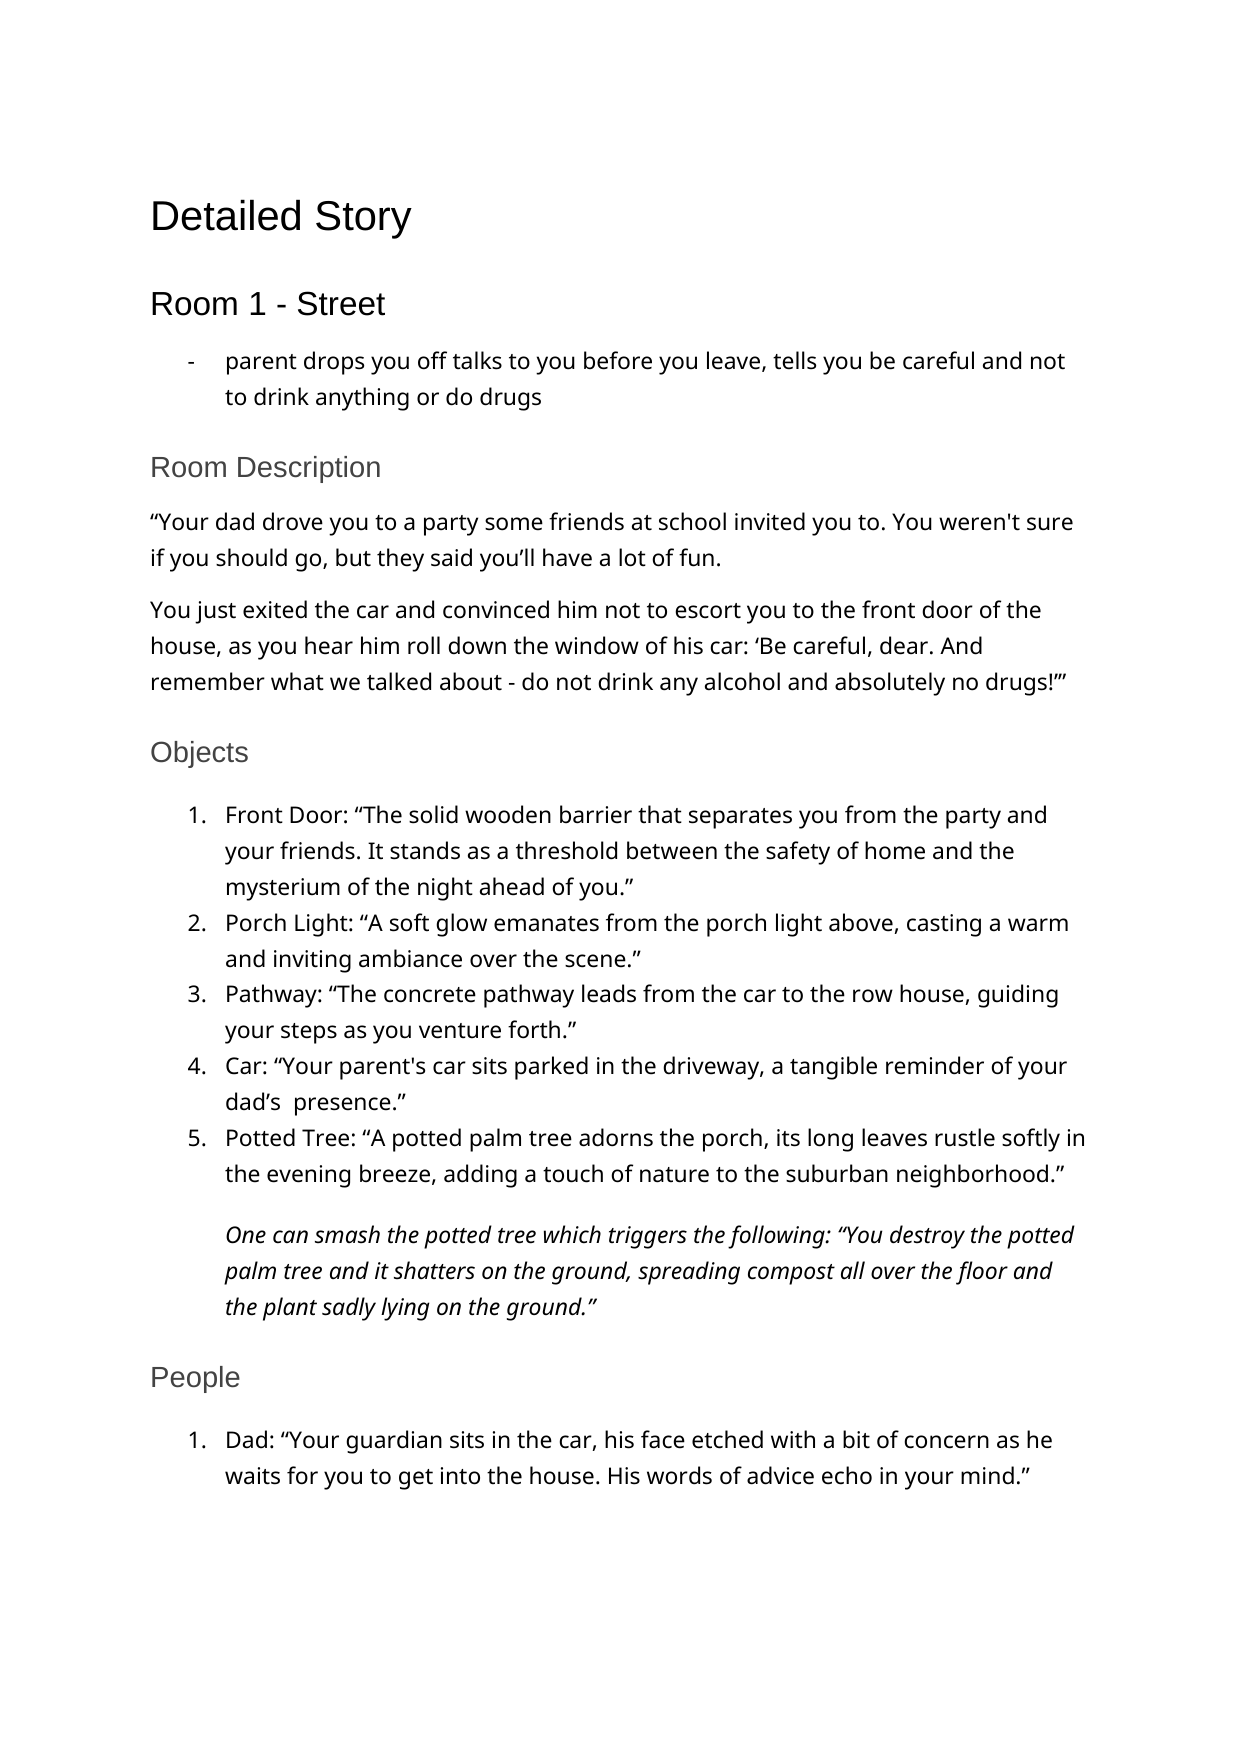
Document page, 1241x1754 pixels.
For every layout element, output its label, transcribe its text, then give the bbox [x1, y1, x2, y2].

subtitle People [150, 1360, 1090, 1394]
list Car: “Your parent's car sits parked in the driveway, a tangible reminder of your dad’s presence.” [187, 1050, 1090, 1117]
subtitle Room Description [150, 450, 1090, 484]
subtitle Detailed Story [150, 192, 1090, 239]
list parent drops you off talks to you before you leave, tells you be careful and not to drink anything or do drugs [187, 345, 1090, 412]
text One can smash the potted tree which triggers the following: “You destroy the potted palm tree and it shatters on the ground, spreading compost all over the floor and the plant sadly lying on the ground.” [225, 1219, 1090, 1322]
list Porch Light: “A soft glow emanates from the porch light above, casting a warm and inviting ambiance over the scene.” [187, 907, 1090, 974]
list Potted Tree: “A potted palm tree adorns the porch, its long leaves rustle softly in the evening breeze, adding a touch of nature to the suburban neighborhood.” [187, 1122, 1090, 1189]
subtitle Room 1 - Street [150, 284, 1090, 323]
list Dad: “Your guardian sits in the car, his face etched with a bit of concern as he waits for you to get into the house. His words of advice echo in your mind.” [187, 1424, 1090, 1491]
list Pathway: “The concrete pathway leads from the car to the row house, guiding your steps as you venture forth.” [187, 978, 1090, 1046]
text You just exited the car and convinced him not to escort you to the front door of the house, as you hear him roll down the window of his car: ‘Be careful, dear. And remember what we talked about - do not drink any alcohol and absolutely no drugs!’” [150, 594, 1090, 697]
subtitle Objects [150, 735, 1090, 769]
list Front Door: “The solid wooden barrier that separates you from the party and your friends. It stands as a threshold between the safety of home and the mysterium of the night ahead of you.” [187, 799, 1090, 902]
text “Your dad drove you to a party some friends at school invited you to. You weren't sure if you should go, but they said you’ll have a lot of fun. [150, 506, 1090, 573]
